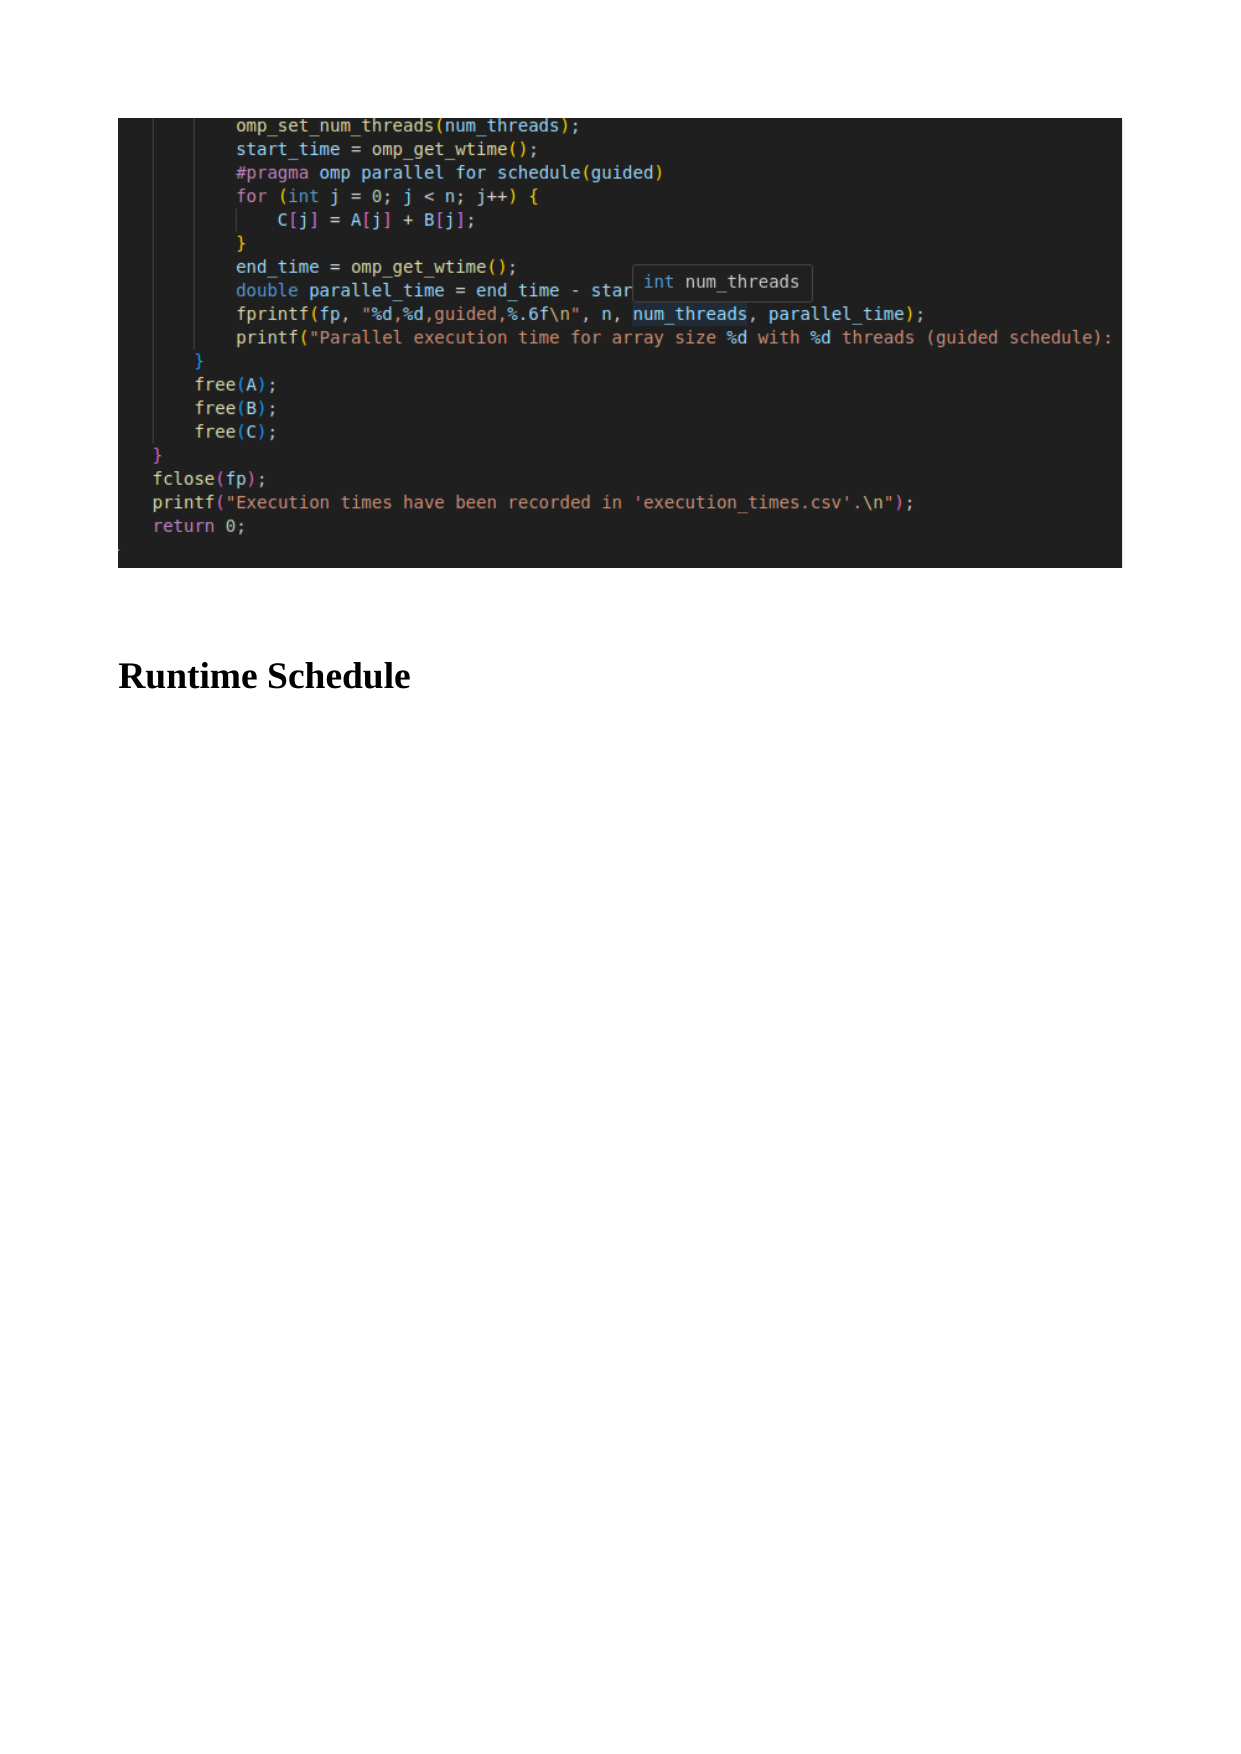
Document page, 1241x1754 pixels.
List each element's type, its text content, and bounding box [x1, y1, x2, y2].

picture [118, 118, 1123, 568]
text Runtime Schedule [118, 654, 1122, 697]
